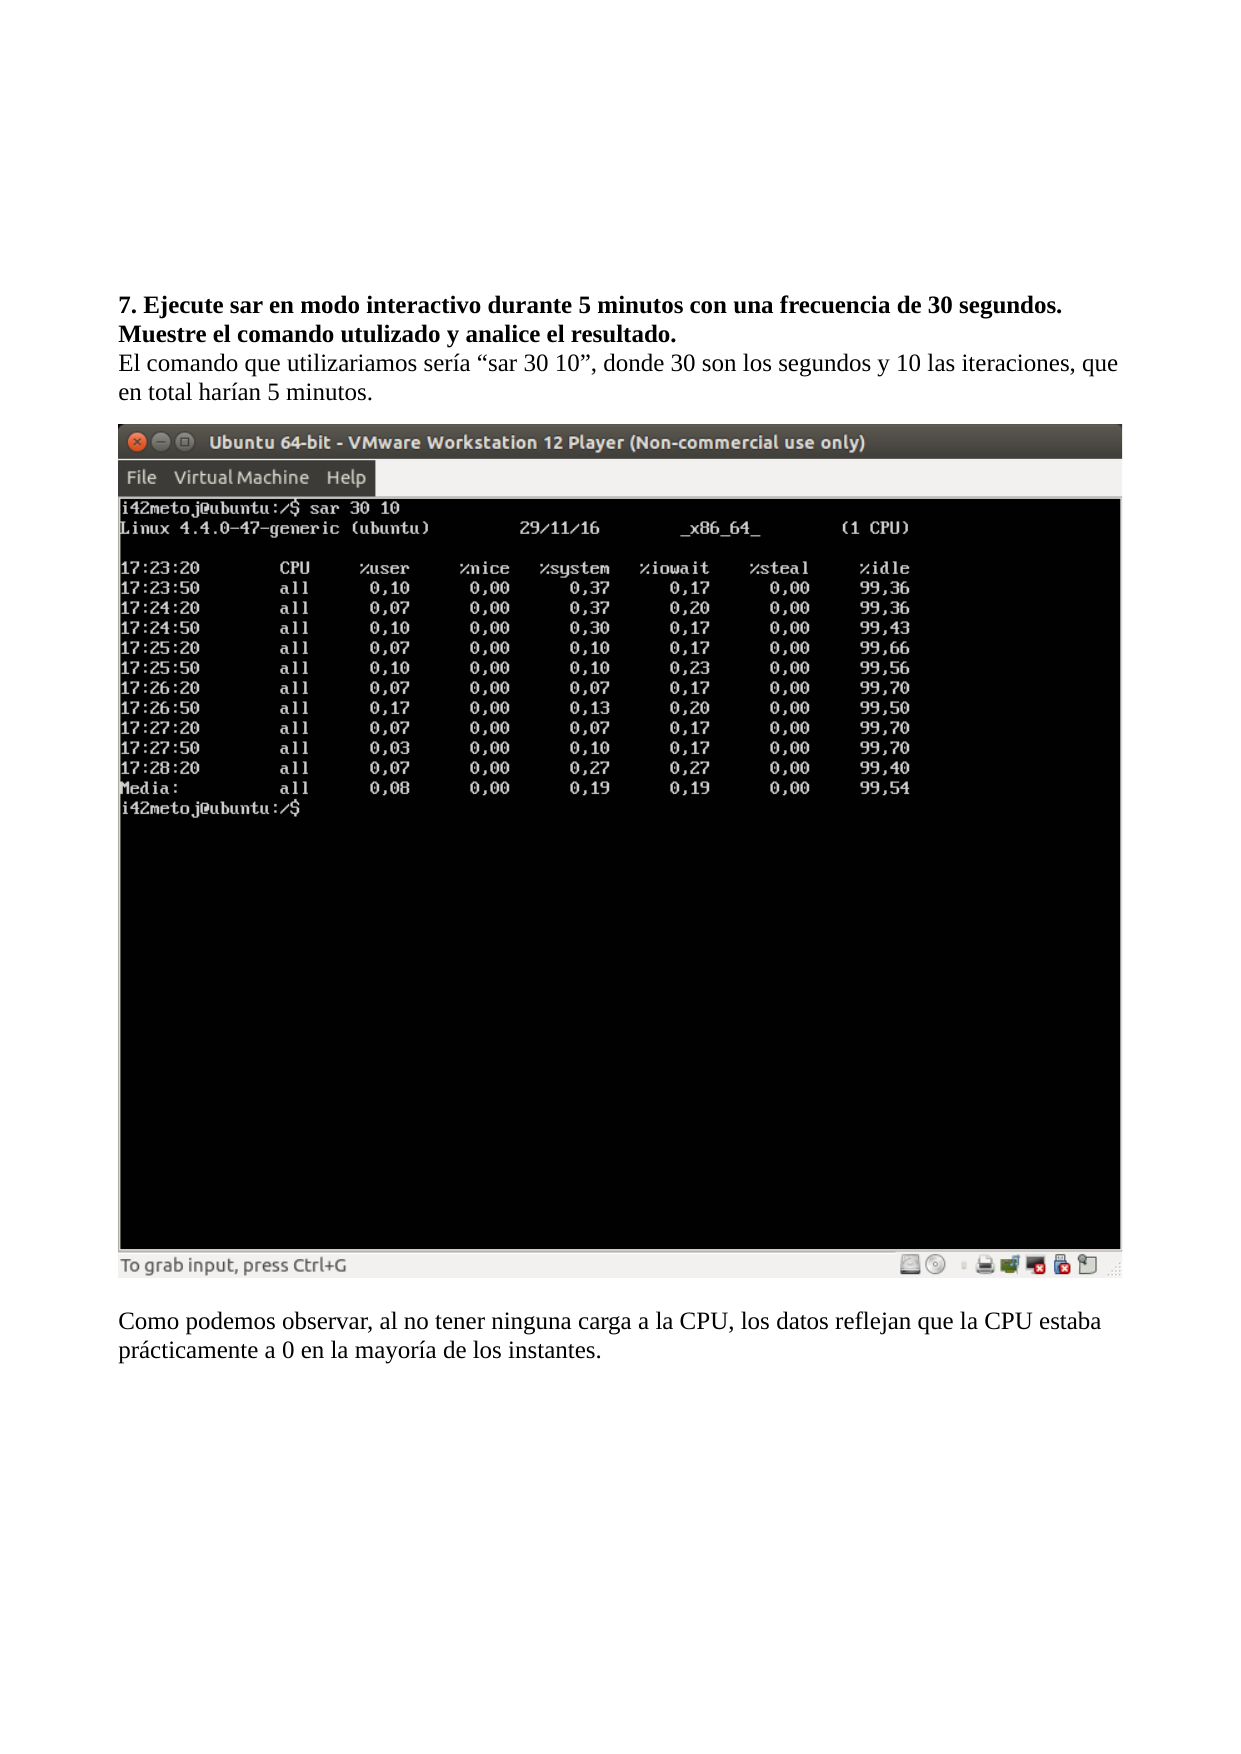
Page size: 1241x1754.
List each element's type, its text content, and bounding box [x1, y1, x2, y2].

picture [118, 424, 1123, 1278]
text Como podemos observar, al no tener ninguna carga a la CPU, los datos reflejan que la CPU estaba prácticamente a 0 en la mayoría de los instantes. [118, 1306, 1122, 1364]
text 7. Ejecute sar en modo interactivo durante 5 minutos con una frecuencia de 30 segundos. Muestre el comando utulizado y analice el resultado. [118, 291, 1122, 348]
text El comando que utilizariamos sería “sar 30 10”, donde 30 son los segundos y 10 las iteraciones, que en total harían 5 minutos. [118, 348, 1122, 406]
